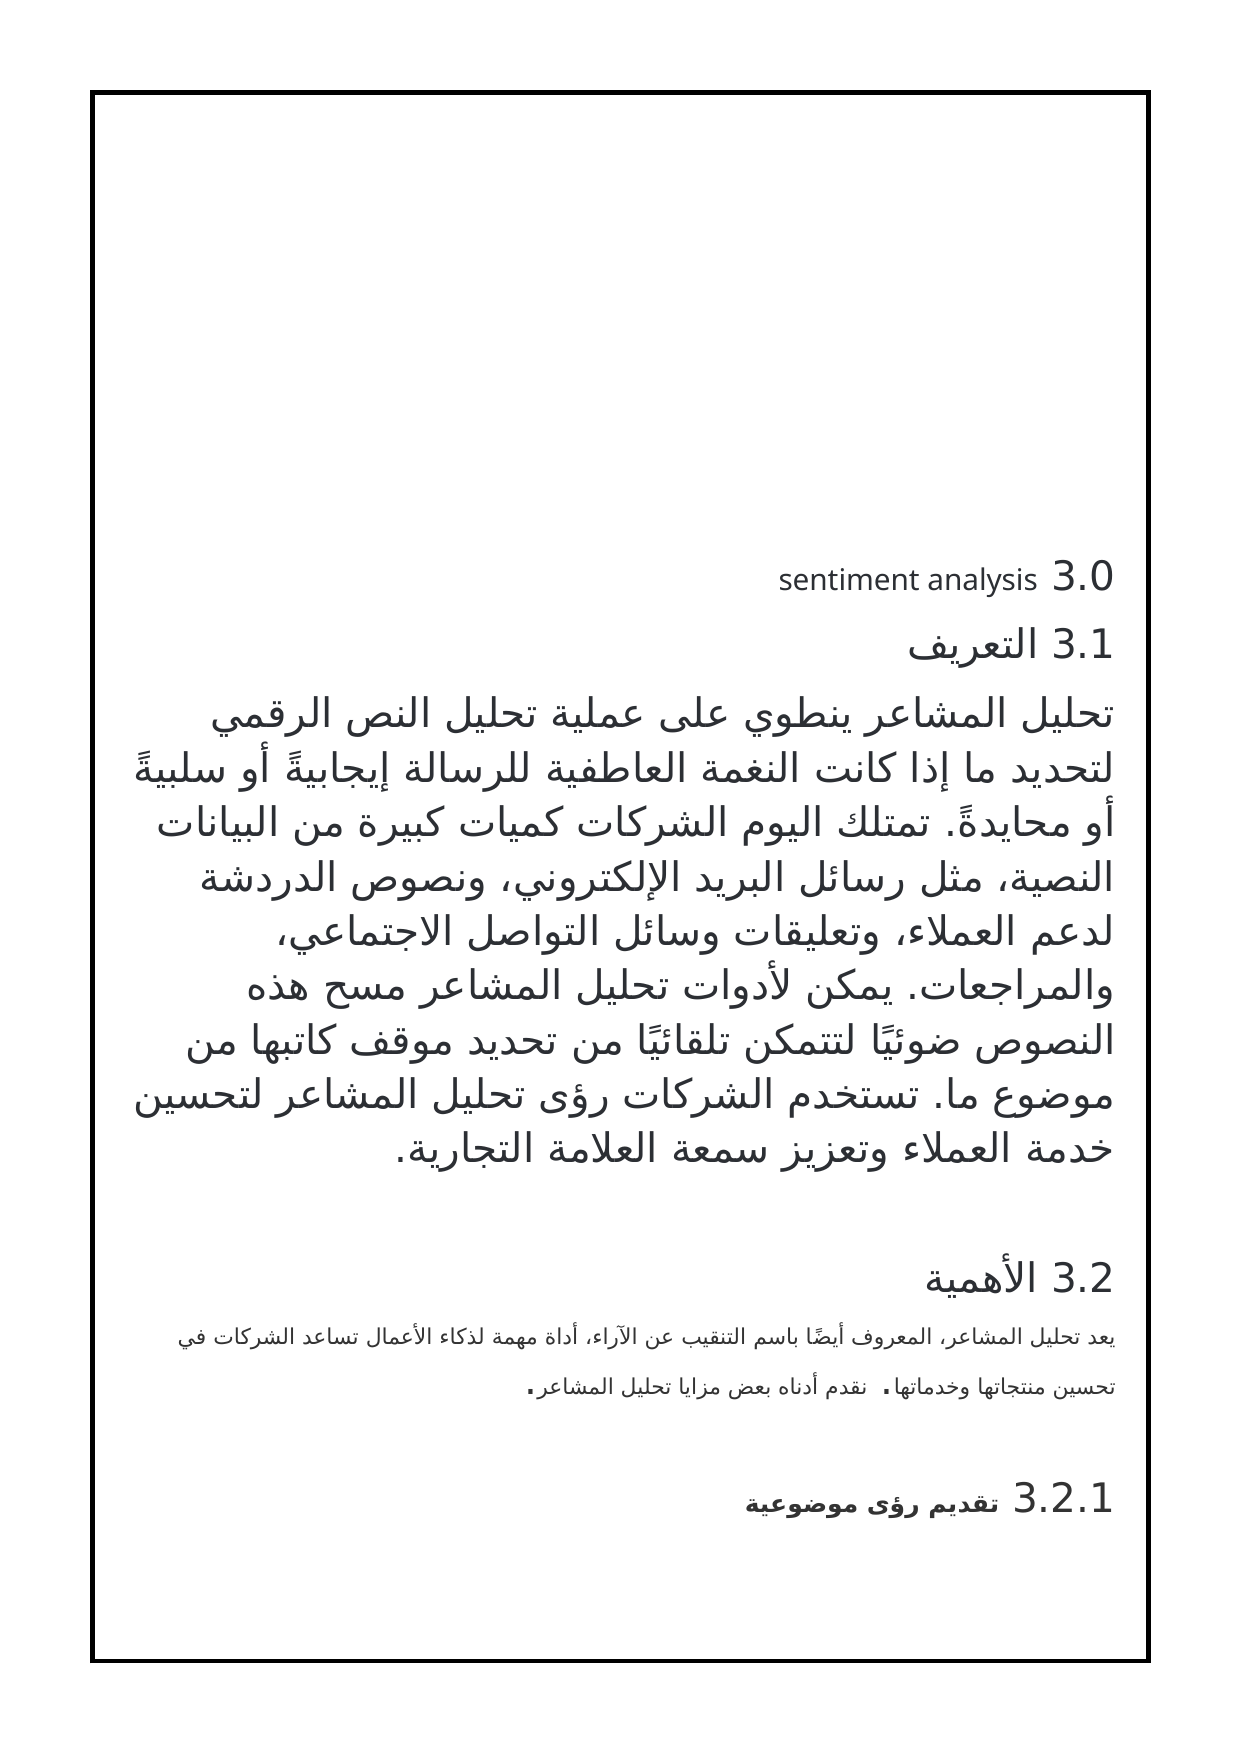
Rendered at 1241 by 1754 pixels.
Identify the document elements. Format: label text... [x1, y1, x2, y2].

text 3.0 sentiment analysis [125, 552, 1116, 599]
text يعد تحليل المشاعر، المعروف أيضًا باسم التنقيب عن الآراء، أداة مهمة لذكاء الأعمال تساعد الشركات في تحسين منتجاتها وخدماتها. نقدم أدناه بعض مزايا تحليل المشاعر. [125, 1324, 1116, 1404]
text تحليل المشاعر ينطوي على عملية تحليل النص الرقمي لتحديد ما إذا كانت النغمة العاطفية للرسالة إيجابيةً أو سلبيةً أو محايدةً. تمتلك اليوم الشركات كميات كبيرة من البيانات النصية، مثل رسائل البريد الإلكتروني، ونصوص الدردشة لدعم العملاء، وتعليقات وسائل التواصل الاجتماعي، والمراجعات. يمكن لأدوات تحليل المشاعر مسح هذه النصوص ضوئيًا لتتمكن تلقائيًا من تحديد موقف كاتبها من موضوع ما. تستخدم الشركات رؤى تحليل المشاعر لتحسين خدمة العملاء وتعزيز سمعة العلامة التجارية. [125, 690, 1116, 1172]
text 3.2.1 تقديم رؤى موضوعية [125, 1474, 1116, 1522]
text 3.1 التعريف [125, 621, 1116, 668]
text 3.2 الأهمية [125, 1255, 1116, 1302]
